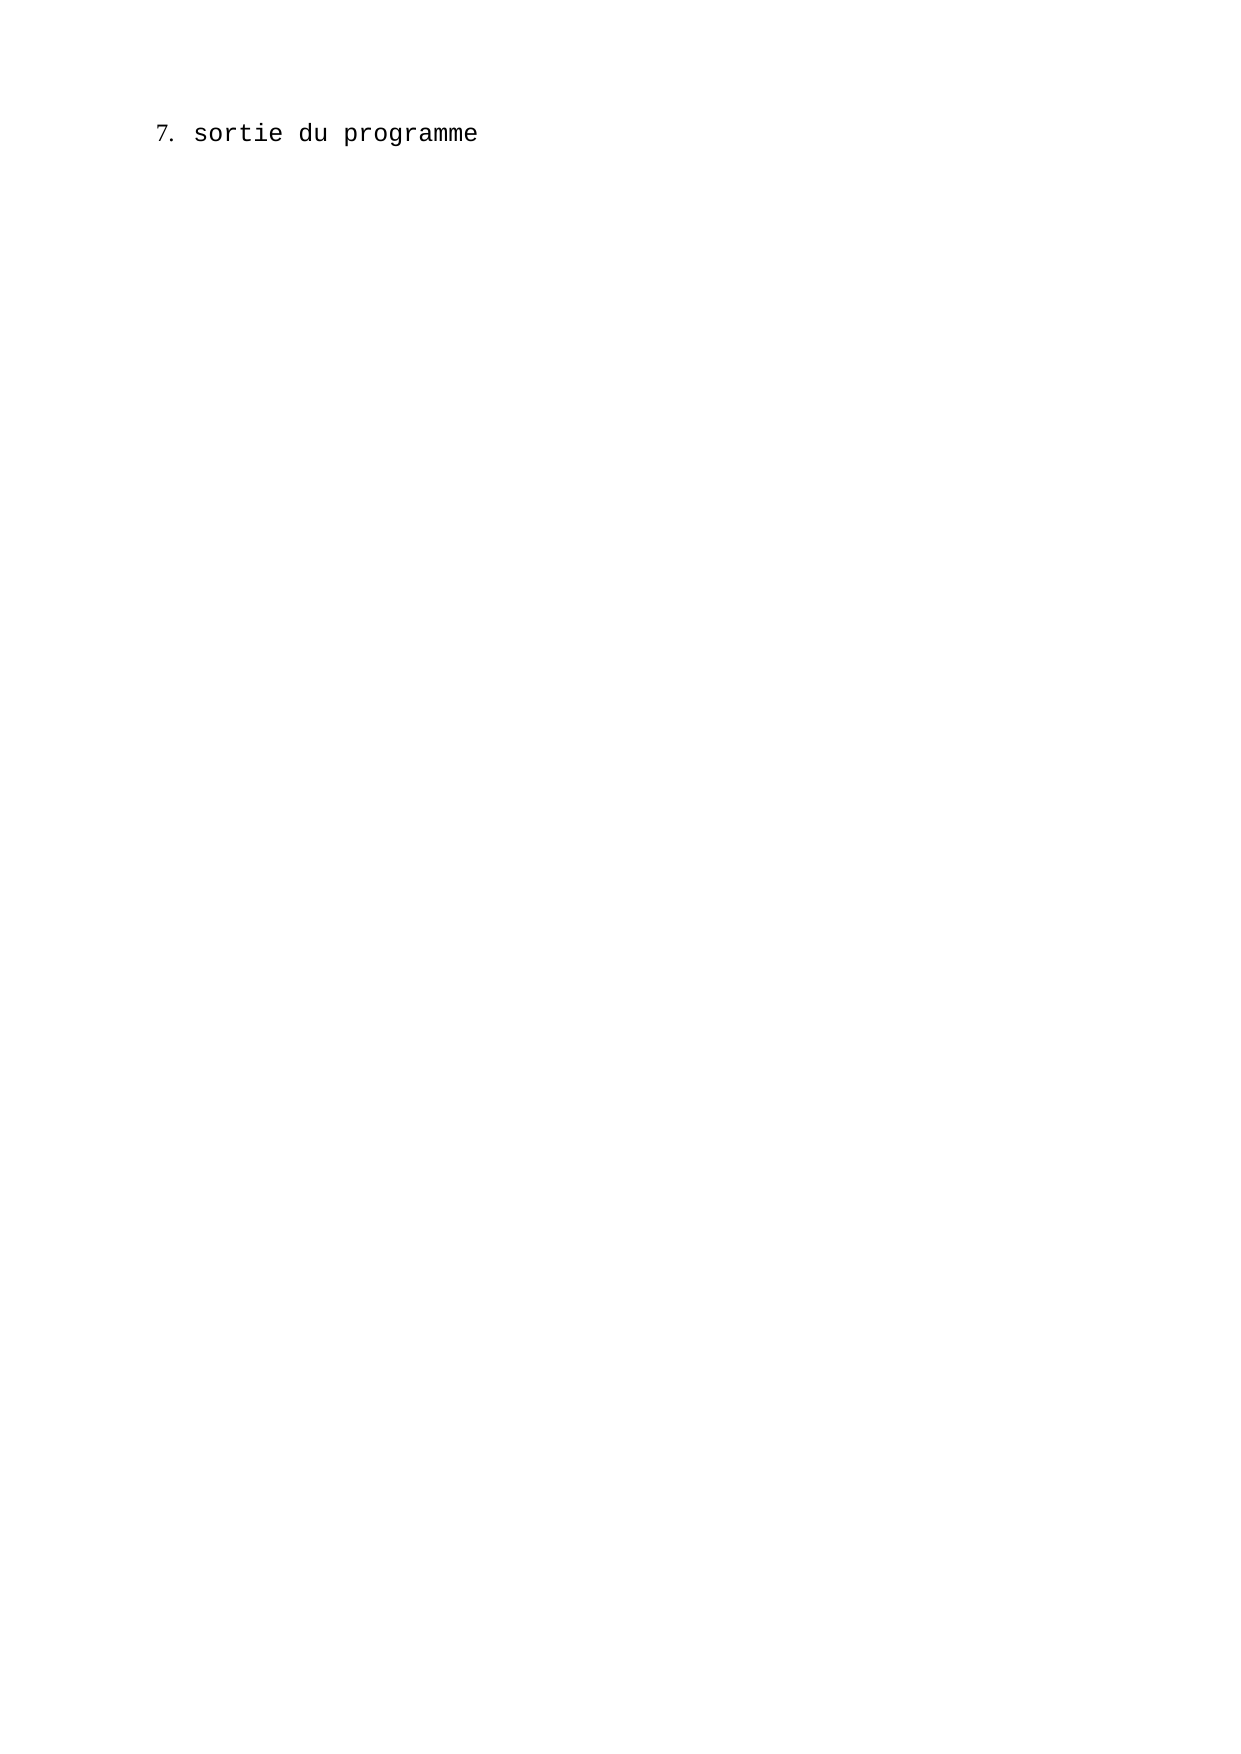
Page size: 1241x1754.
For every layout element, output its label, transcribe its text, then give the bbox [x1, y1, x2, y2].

list sortie du programme [156, 118, 1122, 149]
